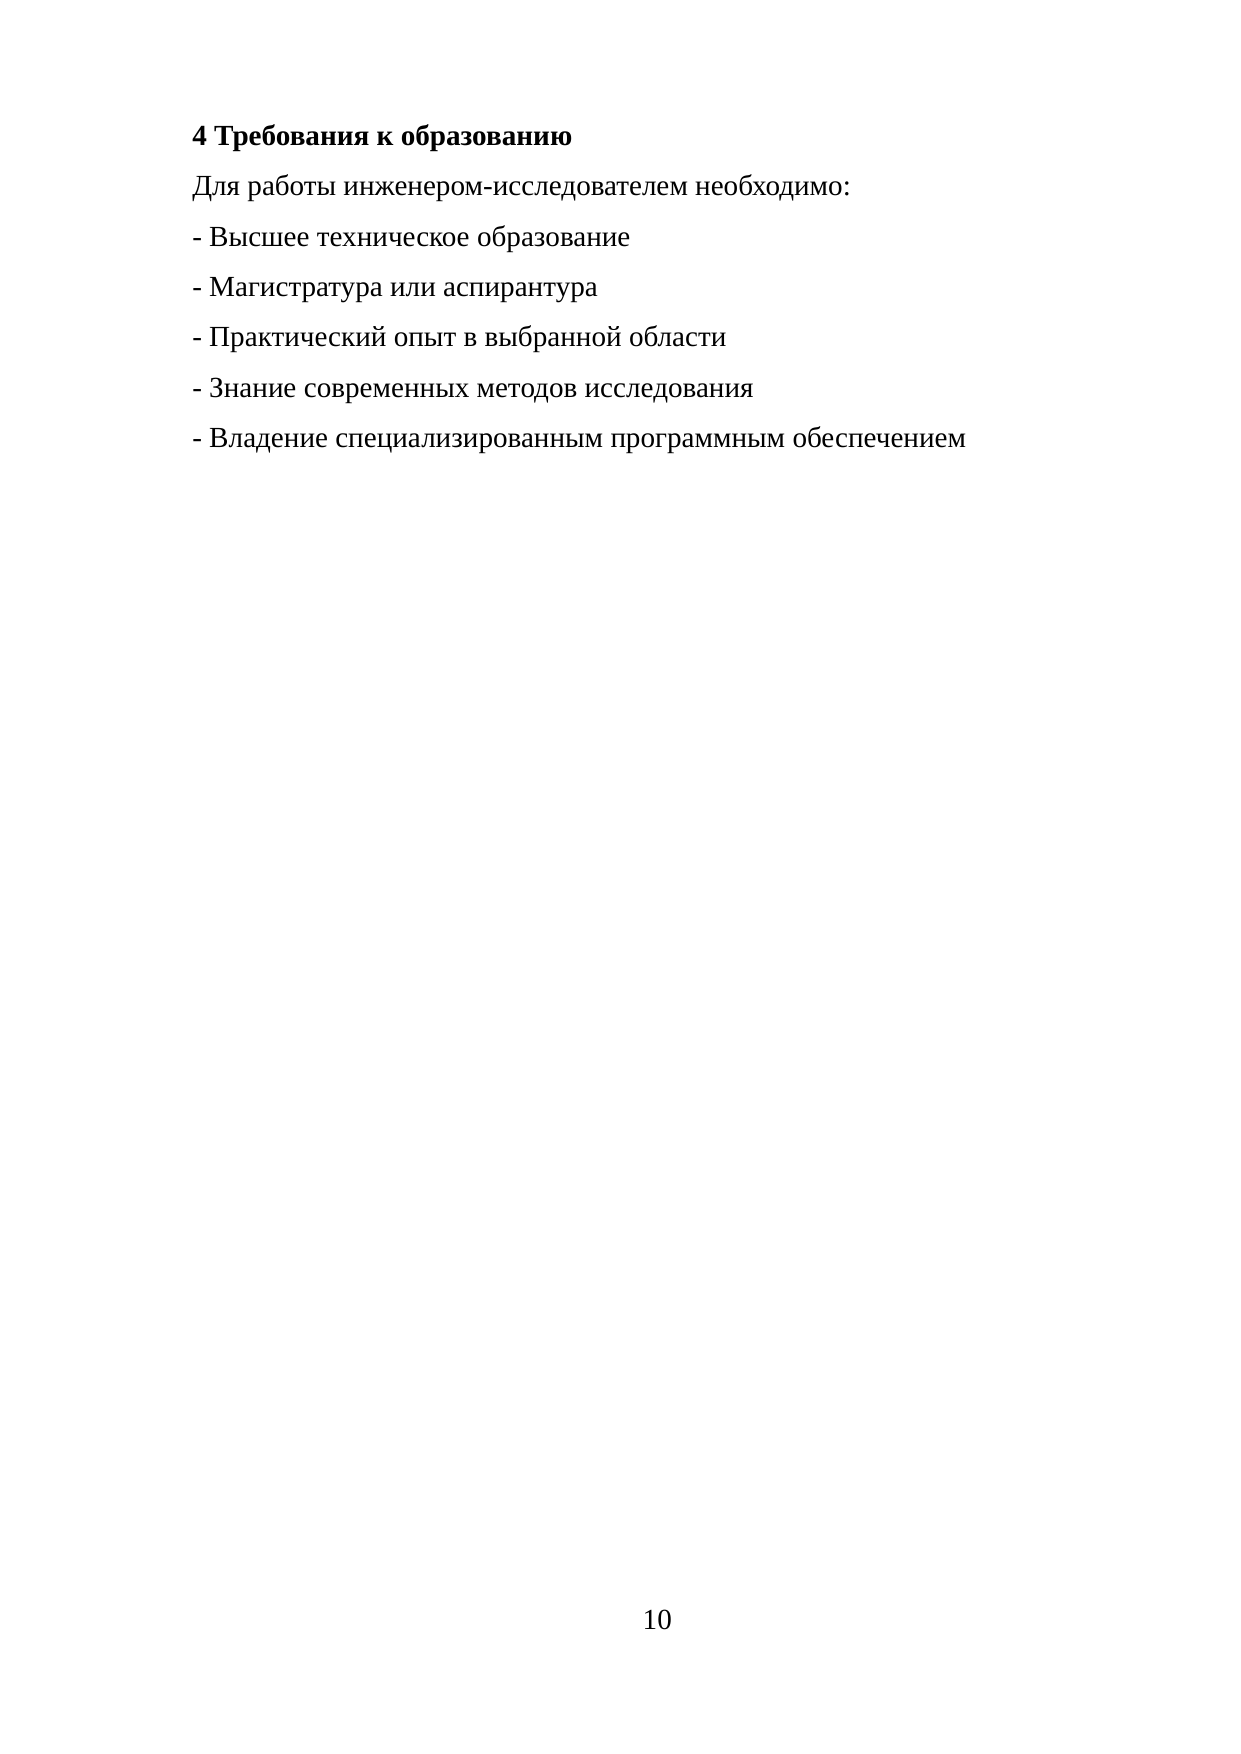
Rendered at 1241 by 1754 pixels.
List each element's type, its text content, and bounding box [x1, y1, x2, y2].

text - Владение специализированным программным обеспечением [118, 420, 1122, 453]
text - Практический опыт в выбранной области [118, 319, 1122, 353]
subtitle Требования к образованию [118, 118, 1122, 152]
text - Знание современных методов исследования [118, 370, 1122, 403]
text - Магистратура или аспирантура [118, 269, 1122, 303]
text Для работы инженером-исследователем необходимо: [118, 168, 1122, 202]
text - Высшее техническое образование [118, 219, 1122, 252]
